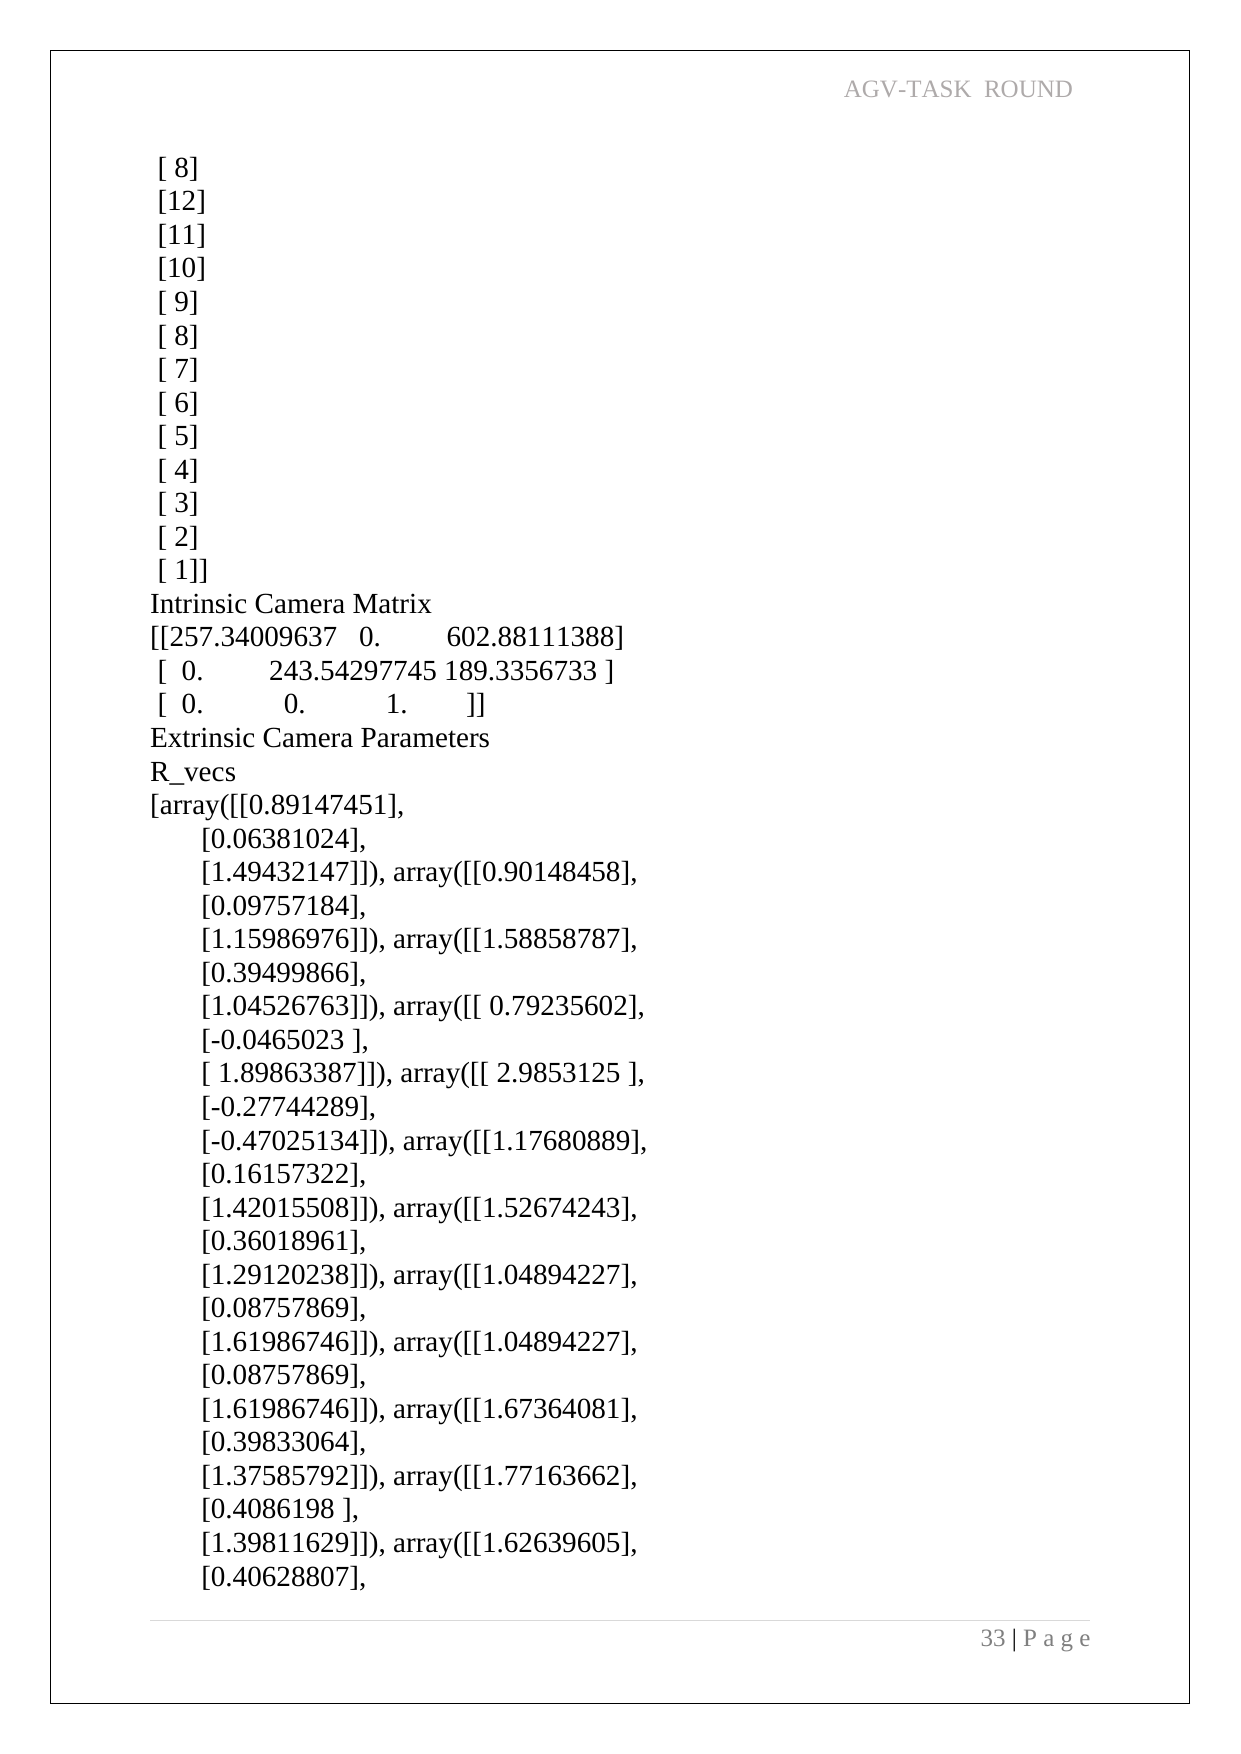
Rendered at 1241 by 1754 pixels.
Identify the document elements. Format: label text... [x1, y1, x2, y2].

text [0.39499866], [150, 955, 1090, 988]
text [1.15986976]]), array([[1.58858787], [150, 921, 1090, 955]
text [ 1]] [150, 552, 1090, 586]
text [1.49432147]]), array([[0.90148458], [150, 854, 1090, 888]
text [[257.34009637 0. 602.88111388] [150, 619, 1090, 653]
text [0.08757869], [150, 1357, 1090, 1391]
text [0.06381024], [150, 821, 1090, 854]
text [0.36018961], [150, 1223, 1090, 1257]
text [1.37585792]]), array([[1.77163662], [150, 1458, 1090, 1492]
text [ 9] [150, 284, 1090, 318]
text [ 5] [150, 418, 1090, 452]
text [-0.47025134]]), array([[1.17680889], [150, 1123, 1090, 1156]
text [ 7] [150, 351, 1090, 385]
text [ 3] [150, 485, 1090, 519]
text [0.39833064], [150, 1424, 1090, 1458]
text [ 0. 243.54297745 189.3356733 ] [150, 653, 1090, 687]
text [-0.0465023 ], [150, 1022, 1090, 1056]
text [ 6] [150, 385, 1090, 418]
text [1.29120238]]), array([[1.04894227], [150, 1257, 1090, 1290]
text [1.39811629]]), array([[1.62639605], [150, 1525, 1090, 1559]
text [ 8] [150, 150, 1090, 183]
text [0.08757869], [150, 1290, 1090, 1324]
text [11] [150, 217, 1090, 251]
text [ 0. 0. 1. ]] [150, 687, 1090, 720]
text R_vecs [150, 754, 1090, 787]
text [ 4] [150, 452, 1090, 485]
text [0.4086198 ], [150, 1492, 1090, 1525]
text [1.61986746]]), array([[1.04894227], [150, 1324, 1090, 1357]
text [0.16157322], [150, 1156, 1090, 1190]
text Intrinsic Camera Matrix [150, 586, 1090, 619]
text [12] [150, 183, 1090, 217]
text [ 8] [150, 318, 1090, 351]
text [1.04526763]]), array([[ 0.79235602], [150, 988, 1090, 1022]
text [-0.27744289], [150, 1089, 1090, 1123]
text [0.09757184], [150, 888, 1090, 921]
text [10] [150, 251, 1090, 284]
text Extrinsic Camera Parameters [150, 720, 1090, 754]
text [1.61986746]]), array([[1.67364081], [150, 1391, 1090, 1424]
text [array([[0.89147451], [150, 787, 1090, 821]
text [0.40628807], [150, 1559, 1090, 1592]
text [ 2] [150, 519, 1090, 552]
text [1.42015508]]), array([[1.52674243], [150, 1190, 1090, 1223]
text [ 1.89863387]]), array([[ 2.9853125 ], [150, 1056, 1090, 1089]
